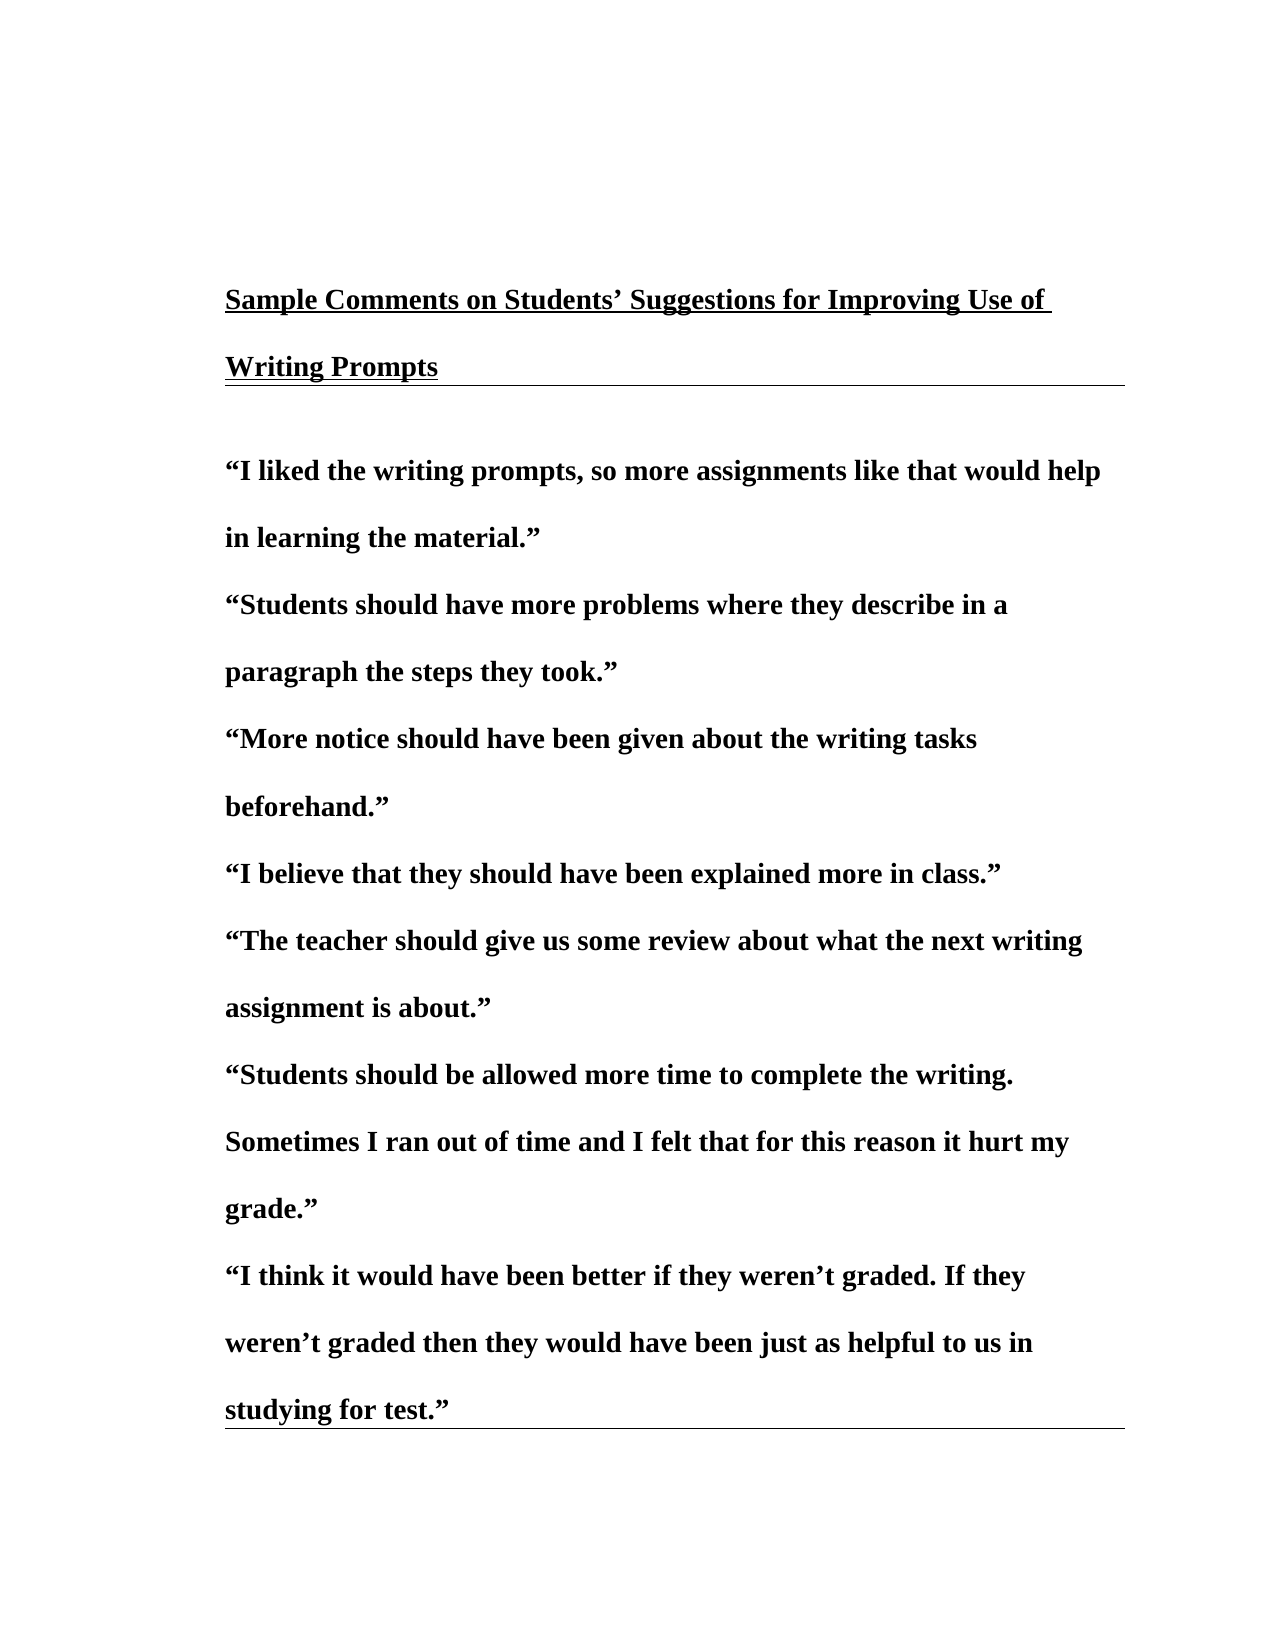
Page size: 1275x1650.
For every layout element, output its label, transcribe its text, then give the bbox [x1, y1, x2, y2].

text “I think it would have been better if they weren’t graded. If they weren’t graded then they would have been just as helpful to us in studying for test.” [225, 1258, 1125, 1428]
text “Students should be allowed more time to complete the writing. Sometimes I ran out of time and I felt that for this reason it hurt my grade.” [225, 1057, 1125, 1225]
text “More notice should have been given about the writing tasks beforehand.” [225, 722, 1125, 822]
text Sample Comments on Students’ Suggestions for Improving Use of Writing Prompts [225, 282, 1125, 385]
text “The teacher should give us some review about what the next writing assignment is about.” [225, 923, 1125, 1023]
text “I liked the writing prompts, so more assignments like that would help in learning the material.” [225, 453, 1125, 554]
text “I believe that they should have been explained more in class.” [225, 856, 1125, 889]
text “Students should have more problems where they describe in a paragraph the steps they took.” [225, 587, 1125, 688]
